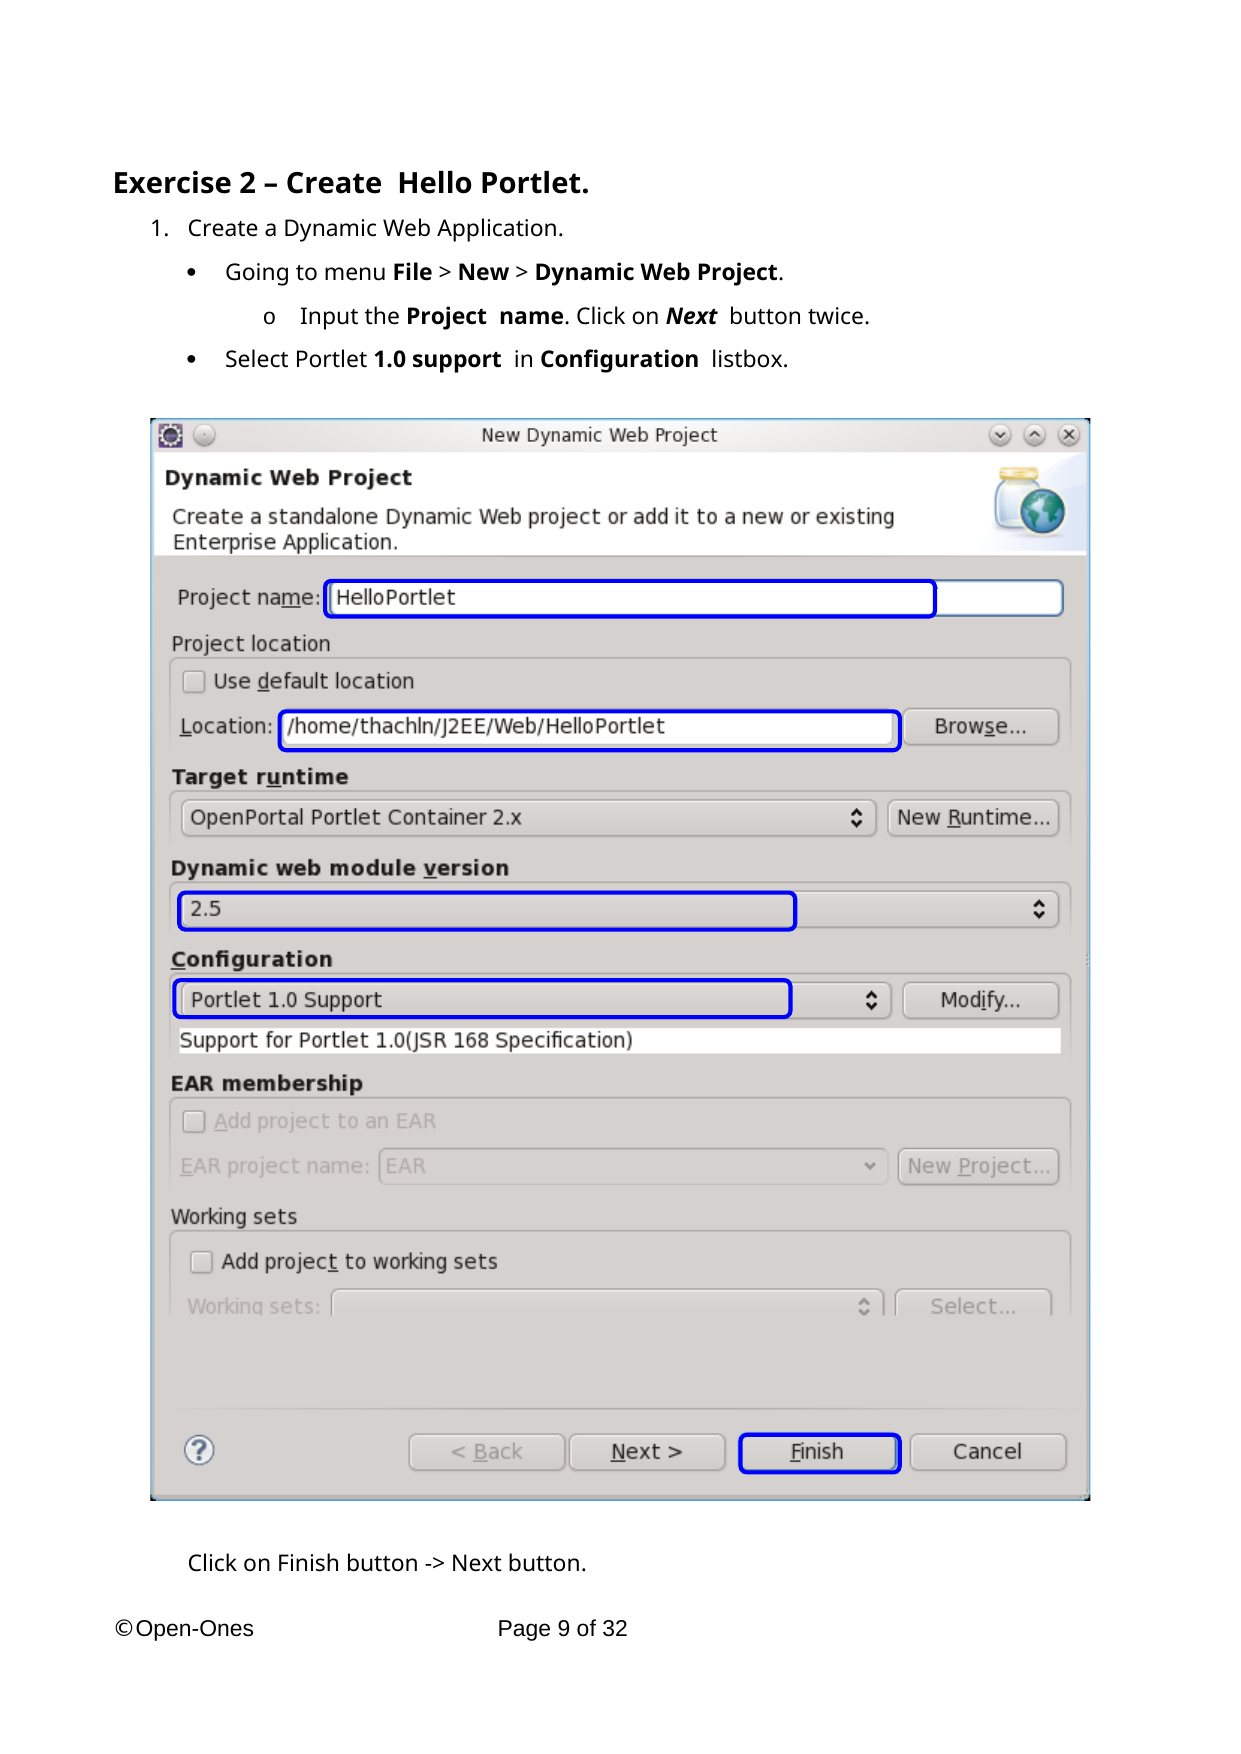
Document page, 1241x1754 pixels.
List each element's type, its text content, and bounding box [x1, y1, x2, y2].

picture [150, 418, 1091, 1501]
list Select Portlet 1.0 support in Configuration listbox. [187, 343, 1128, 375]
subtitle Exercise 2 – Create Hello Portlet. [112, 170, 1128, 199]
subtitle Create a Dynamic Web Application. [150, 212, 1128, 243]
list Input the Project name. Click on Next button twice. [262, 299, 1128, 331]
text Click on Finish button -> Next button. [187, 1547, 1128, 1578]
list Going to menu File > New > Dynamic Web Project. [187, 256, 1128, 287]
